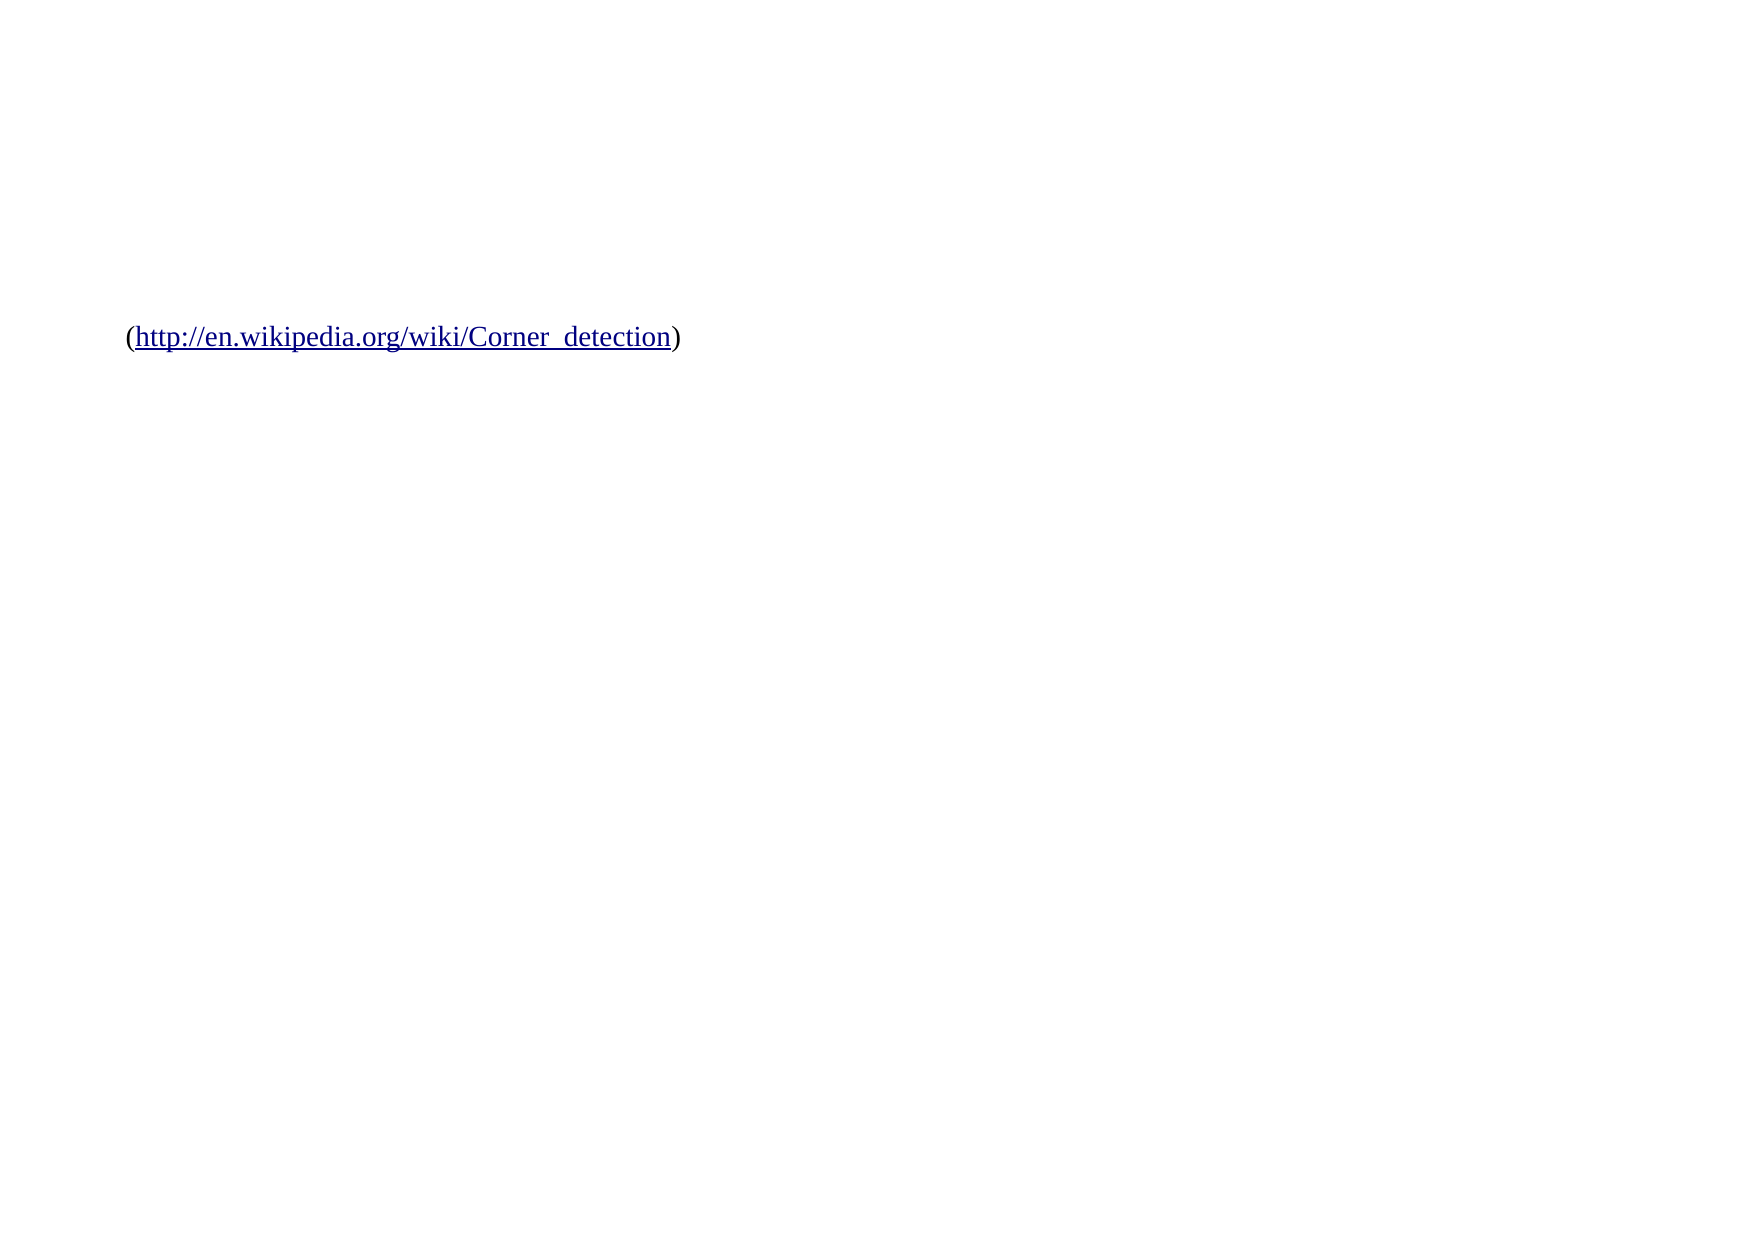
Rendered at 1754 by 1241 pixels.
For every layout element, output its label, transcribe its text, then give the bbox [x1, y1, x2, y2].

text (http://en.wikipedia.org/wiki/Corner_detection) [118, 319, 1636, 353]
